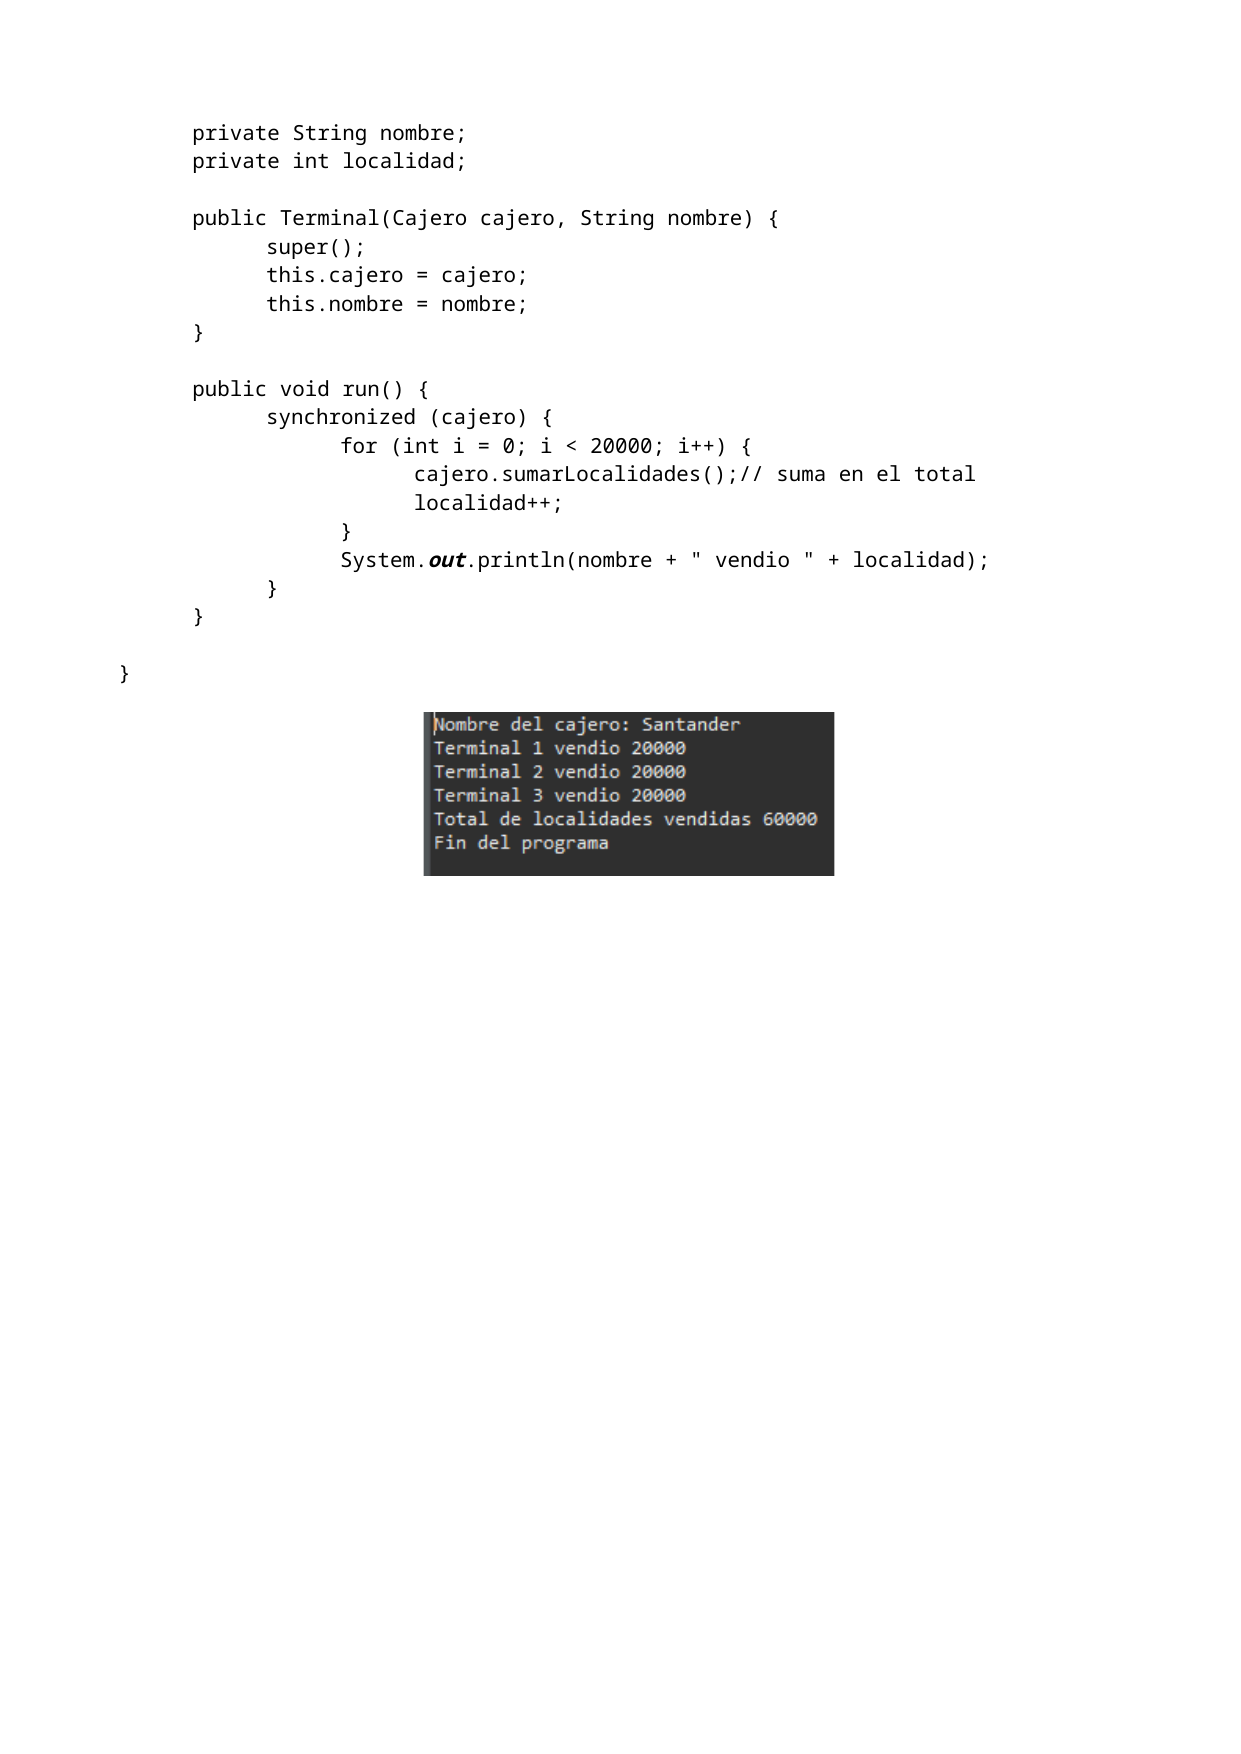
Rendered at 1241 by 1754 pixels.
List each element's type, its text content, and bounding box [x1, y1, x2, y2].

picture [423, 712, 835, 876]
text synchronized (cajero) { [118, 402, 1122, 431]
text } [118, 602, 1122, 630]
text for (int i = 0; i < 20000; i++) { [118, 431, 1122, 459]
text super(); [118, 232, 1122, 260]
text cajero.sumarLocalidades();// suma en el total [118, 459, 1122, 488]
text private int localidad; [118, 147, 1122, 175]
text } [118, 573, 1122, 602]
text } [118, 516, 1122, 545]
text public Terminal(Cajero cajero, String nombre) { [118, 203, 1122, 232]
text private String nombre; [118, 118, 1122, 147]
text this.cajero = cajero; [118, 260, 1122, 289]
text public void run() { [118, 374, 1122, 402]
text localidad++; [118, 488, 1122, 516]
text } [118, 317, 1122, 346]
text System.out.println(nombre + " vendio " + localidad); [118, 545, 1122, 573]
text this.nombre = nombre; [118, 289, 1122, 317]
text } [118, 658, 1122, 687]
